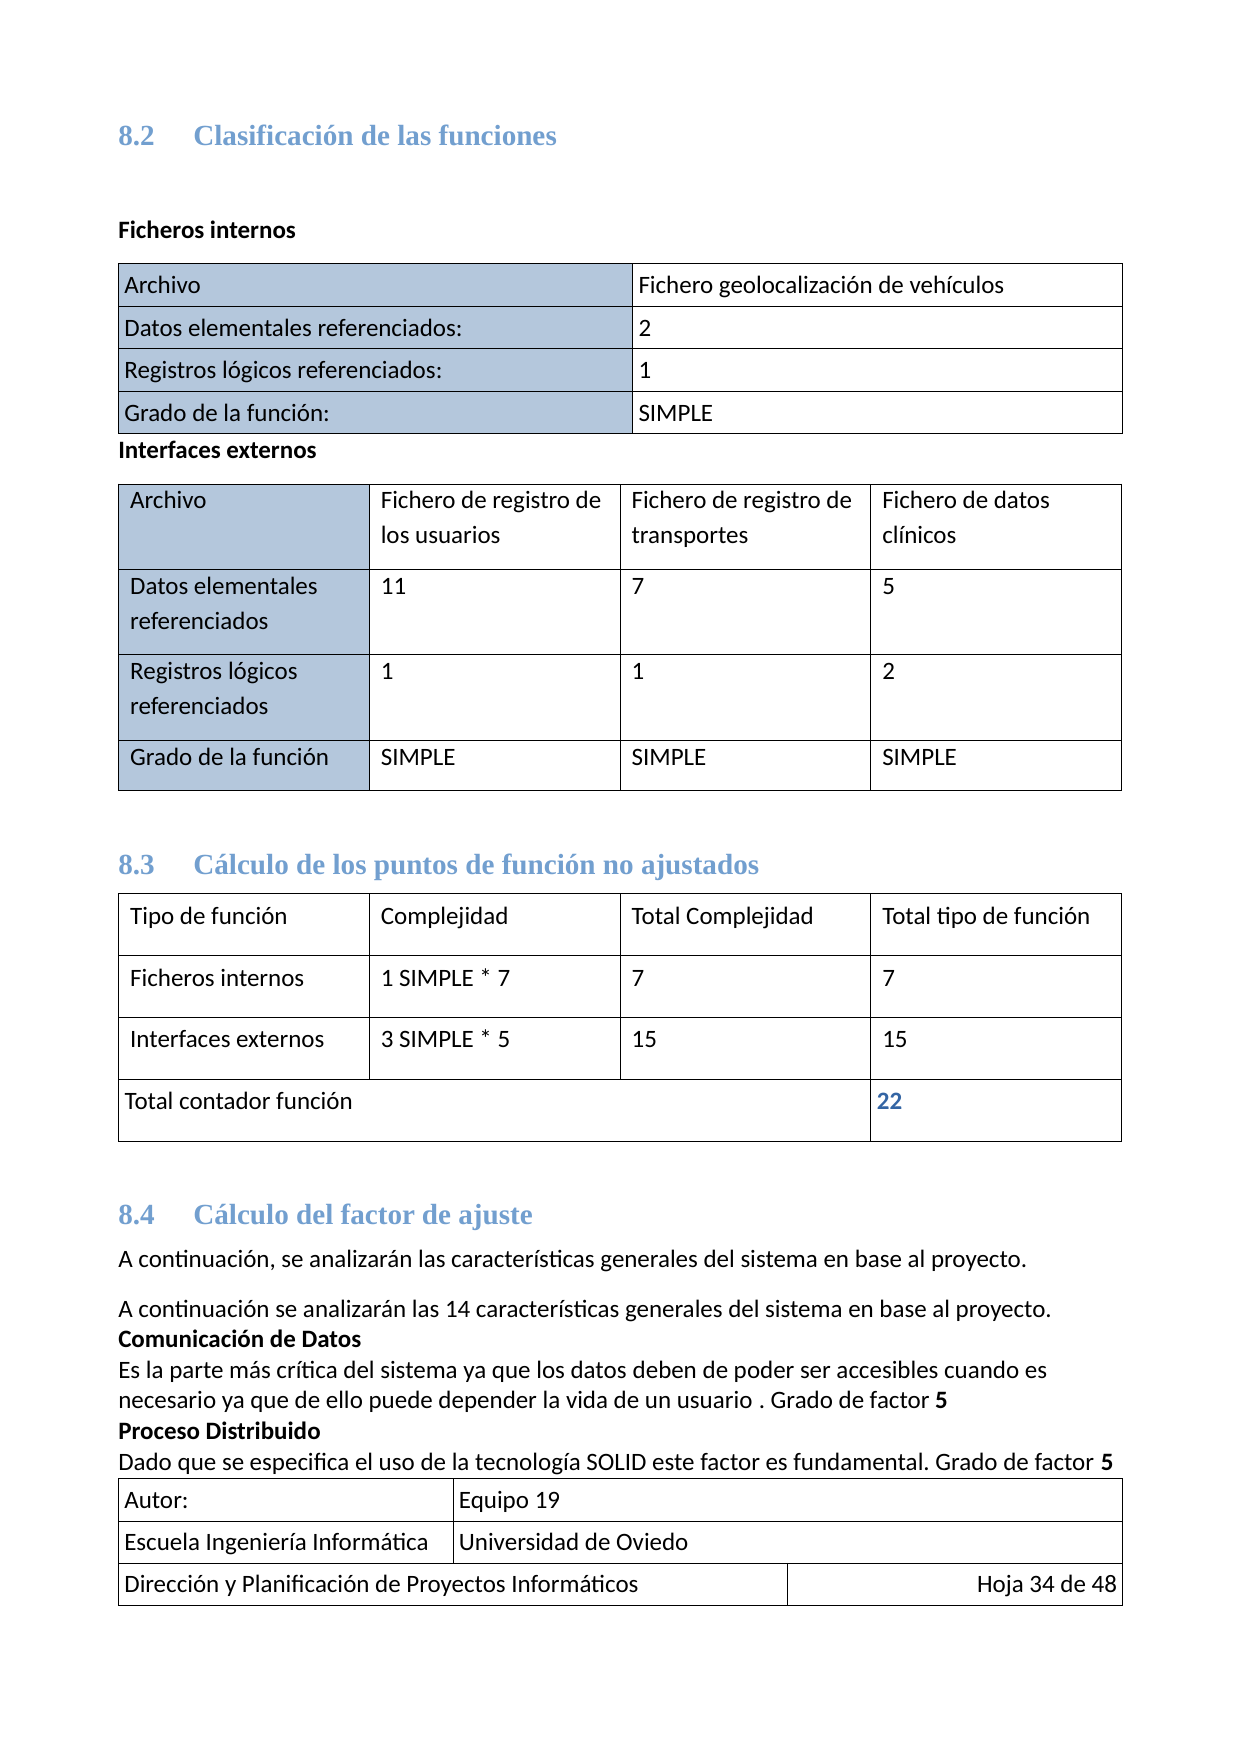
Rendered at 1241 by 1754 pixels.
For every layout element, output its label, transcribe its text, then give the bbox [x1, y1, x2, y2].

text Comunicación de Datos [118, 1323, 1122, 1354]
table_cell 1 SIMPLE * 7 [370, 956, 620, 1017]
table_cell 7 [621, 956, 870, 1017]
table_cell 3 SIMPLE * 5 [370, 1018, 620, 1079]
subtitle Cálculo de los puntos de función no ajustados [118, 847, 1122, 881]
table_cell Interfaces externos [119, 1018, 369, 1079]
table_header Complejidad [370, 894, 620, 955]
table_cell 7 [871, 956, 1121, 1017]
table_header Fichero de registro de los usuarios [370, 485, 620, 569]
table_cell Datos elementales referenciados [119, 570, 369, 654]
text A continuación se analizarán las 14 características generales del sistema en base al proyecto. [118, 1293, 1122, 1323]
table_cell 15 [871, 1018, 1121, 1079]
table_cell Total contador función [119, 1080, 870, 1141]
text Interfaces externos [118, 434, 1122, 464]
text Ficheros internos [118, 214, 1122, 244]
table_header Fichero geolocalización de vehículos [633, 264, 1122, 306]
text Proceso Distribuido [118, 1415, 1122, 1446]
text Dado que se especifica el uso de la tecnología SOLID este factor es fundamental. Grado de factor 5 [118, 1446, 1122, 1476]
table_cell 1 [633, 349, 1122, 391]
table_cell SIMPLE [871, 741, 1121, 790]
table_cell SIMPLE [621, 741, 870, 790]
table_cell Ficheros internos [119, 956, 369, 1017]
table_cell 1 [621, 655, 870, 740]
table_cell 1 [370, 655, 620, 740]
table_header Tipo de función [119, 894, 369, 955]
subtitle Clasificación de las funciones [118, 118, 1122, 152]
table_header Total tipo de función [871, 894, 1121, 955]
table_cell SIMPLE [633, 392, 1122, 433]
table_cell Grado de la función: [119, 392, 632, 433]
table_cell Registros lógicos referenciados: [119, 349, 632, 391]
table_cell 15 [621, 1018, 870, 1079]
table_cell Registros lógicos referenciados [119, 655, 369, 740]
table_cell 5 [871, 570, 1121, 654]
table_header Archivo [119, 485, 369, 569]
table_cell Grado de la función [119, 741, 369, 790]
table_cell 2 [633, 307, 1122, 348]
subtitle Cálculo del factor de ajuste [118, 1197, 1122, 1231]
table_header Fichero de registro de transportes [621, 485, 870, 569]
text A continuación, se analizarán las características generales del sistema en base al proyecto. [118, 1243, 1122, 1274]
table_cell SIMPLE [370, 741, 620, 790]
table_header Total Complejidad [621, 894, 870, 955]
table_header Fichero de datos clínicos [871, 485, 1121, 569]
table_cell 7 [621, 570, 870, 654]
table_cell Datos elementales referenciados: [119, 307, 632, 348]
table_cell 2 [871, 655, 1121, 740]
text Es la parte más crítica del sistema ya que los datos deben de poder ser accesibles cuando es necesario ya que de ello puede depender la vida de un usuario . Grado de factor 5 [118, 1354, 1122, 1415]
table_header Archivo [119, 264, 632, 306]
table_cell 11 [370, 570, 620, 654]
table_cell 22 [871, 1080, 1121, 1141]
